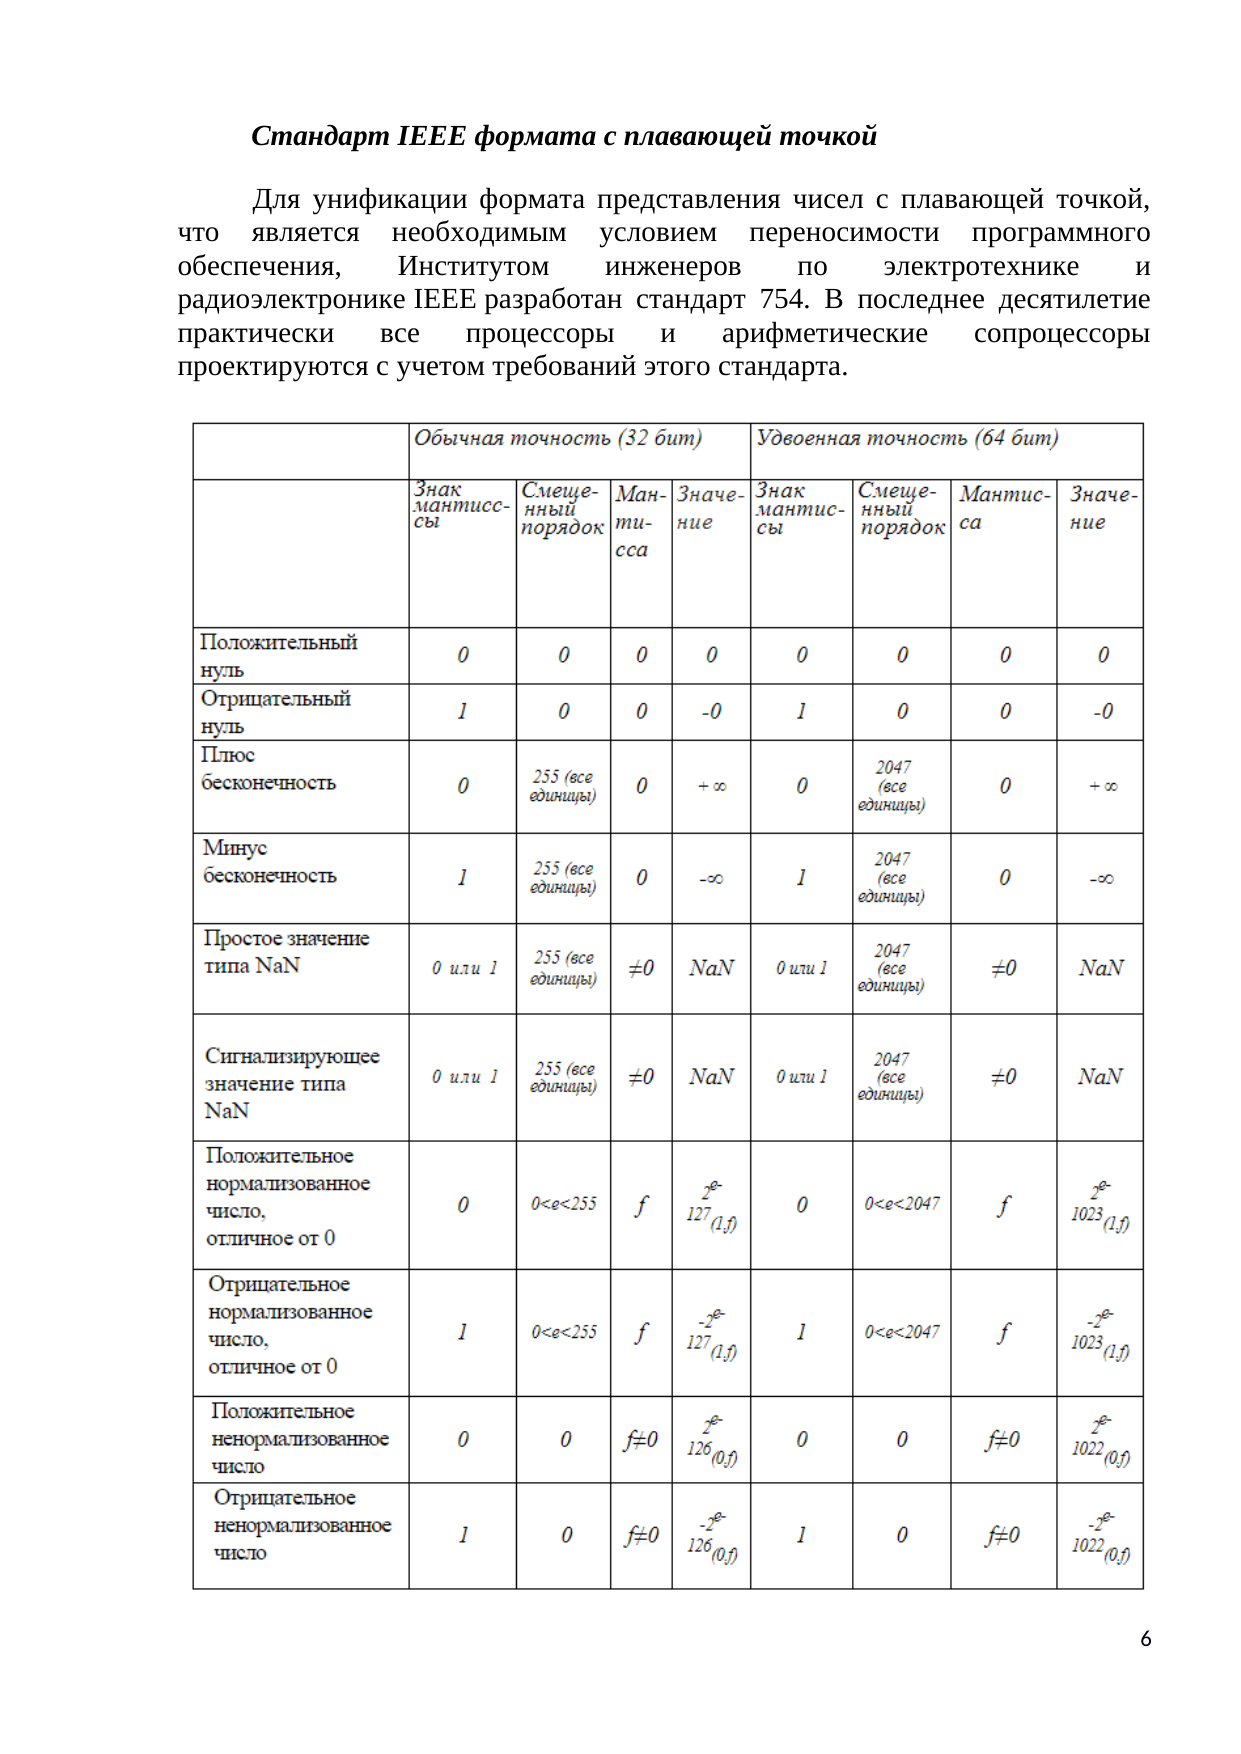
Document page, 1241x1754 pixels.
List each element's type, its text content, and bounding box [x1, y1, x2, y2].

subtitle Стандарт IEEE формата с плавающей точкой [177, 118, 1152, 152]
text Для унификации формата представления чисел с плавающей точкой, что явля­ется необходимым условием переносимости программного обеспечения, Институтом инженеров по электротехнике и радиоэлектронике IEEE разработан стандарт 754. В последнее десятилетие практически все процессоры и арифметические сопроцессоры проектируются с учетом требований этого стандарта. [177, 181, 1152, 382]
picture [177, 415, 1152, 1595]
